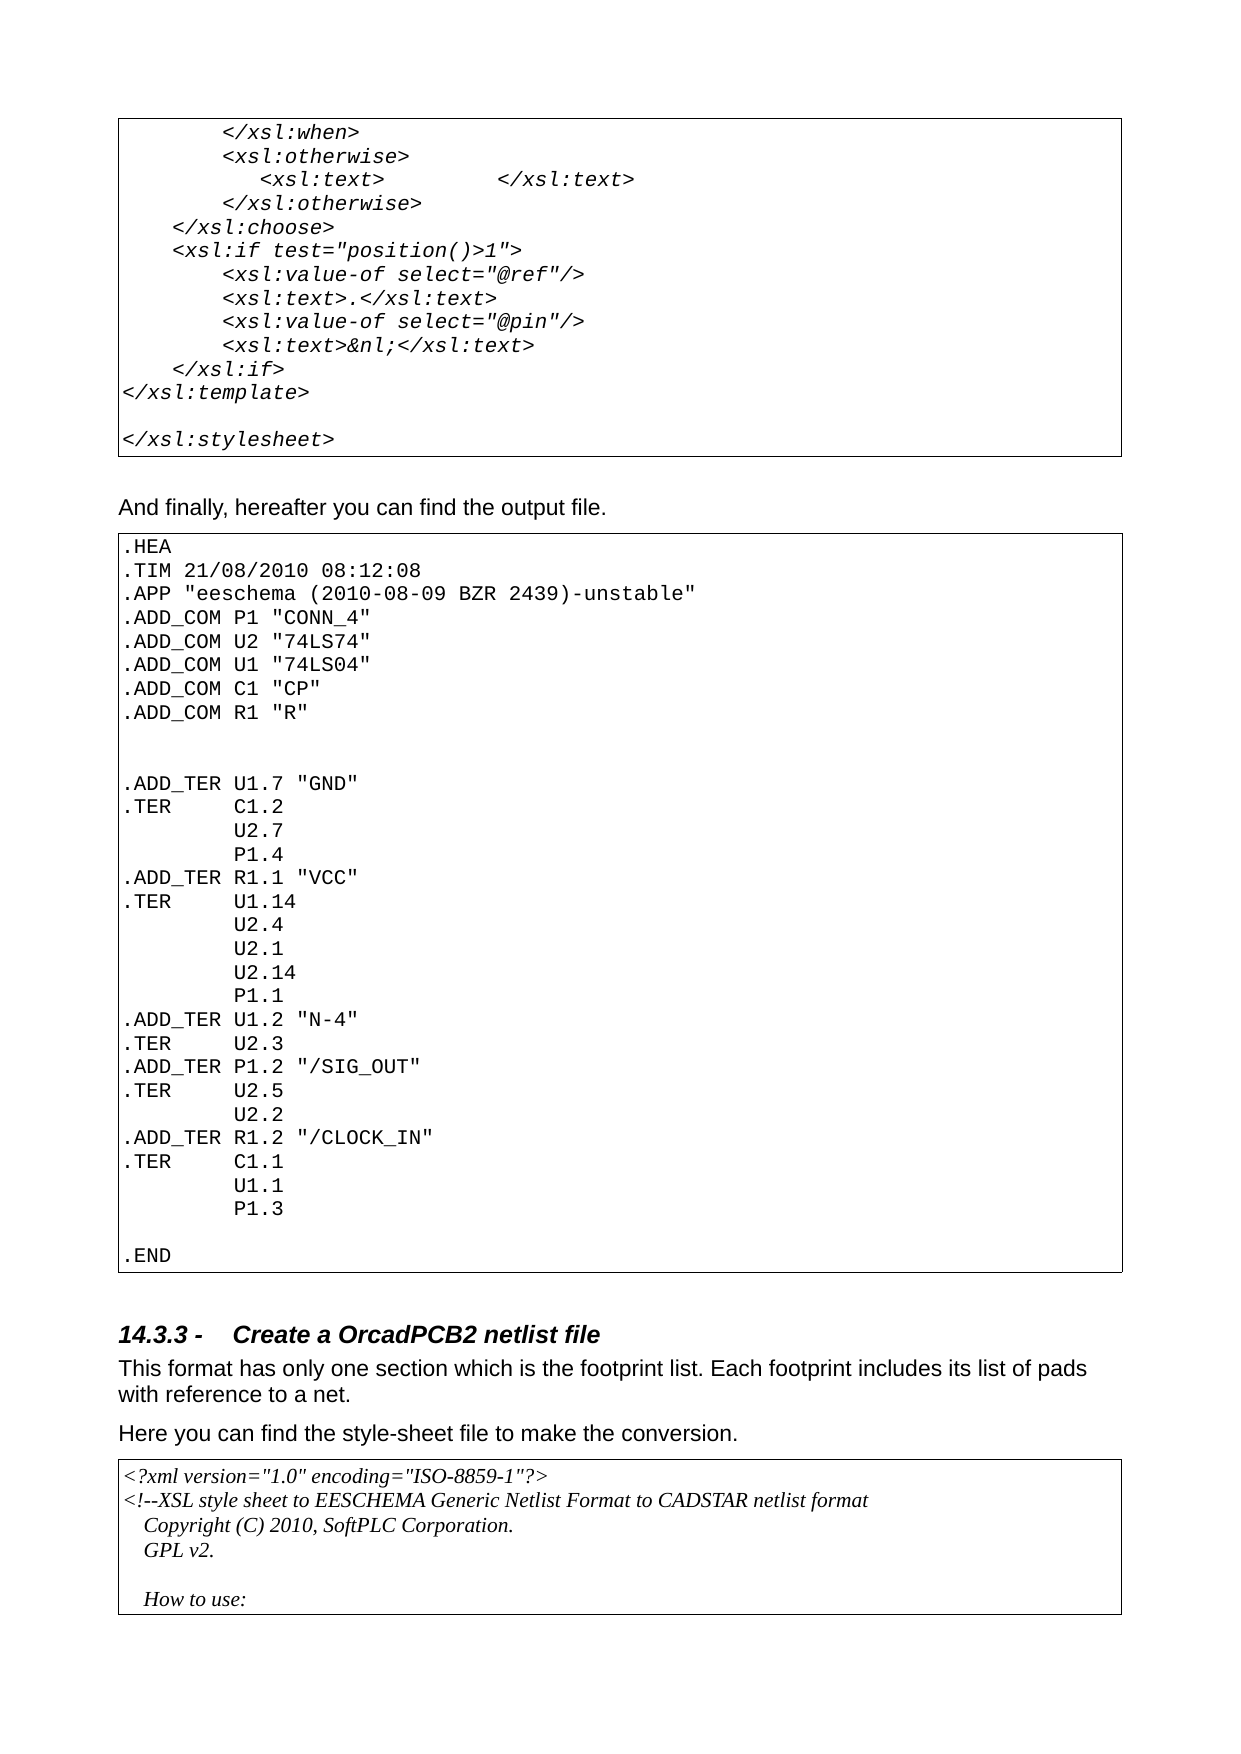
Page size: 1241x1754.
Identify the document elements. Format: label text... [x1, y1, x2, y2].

text Here you can find the style-sheet file to make the conversion. [118, 1420, 1122, 1447]
text U2.14 [119, 959, 1122, 982]
text .ADD_COM U1 "74LS04" [119, 651, 1122, 675]
text .TER U2.5 [119, 1077, 1122, 1101]
text .TIM 21/08/2010 08:12:08 [119, 557, 1122, 580]
text U2.2 [119, 1101, 1122, 1124]
text </xsl:choose> [119, 213, 1121, 236]
text How to use: [119, 1583, 1121, 1614]
text </xsl:stylesheet> [119, 426, 1121, 456]
text And finally, hereafter you can find the output file. [118, 494, 1122, 521]
text <xsl:value-of select="@ref"/> [119, 260, 1121, 284]
text </xsl:template> [119, 378, 1121, 406]
subtitle Create a OrcadPCB2 netlist file [118, 1320, 1122, 1349]
text </xsl:when> [119, 119, 1121, 142]
text </xsl:if> [119, 354, 1121, 378]
text .HEA [119, 534, 1122, 557]
text U2.4 [119, 911, 1122, 935]
text P1.4 [119, 841, 1122, 864]
text Copyright (C) 2010, SoftPLC Corporation. [119, 1508, 1121, 1533]
text .TER U1.14 [119, 888, 1122, 911]
text .ADD_COM R1 "R" [119, 699, 1122, 725]
text <xsl:if test="position()>1"> [119, 236, 1121, 260]
text .TER U2.3 [119, 1030, 1122, 1053]
text .APP "eeschema (2010-08-09 BZR 2439)-unstable" [119, 580, 1122, 604]
text .ADD_COM P1 "CONN_4" [119, 604, 1122, 628]
text .ADD_TER R1.1 "VCC" [119, 864, 1122, 888]
text U2.7 [119, 817, 1122, 841]
text P1.3 [119, 1195, 1122, 1222]
text .END [119, 1242, 1122, 1272]
text <xsl:otherwise> [119, 142, 1121, 165]
text <!--XSL style sheet to EESCHEMA Generic Netlist Format to CADSTAR netlist format [119, 1484, 1121, 1508]
text U2.1 [119, 935, 1122, 959]
text .ADD_COM C1 "CP" [119, 675, 1122, 699]
text <?xml version="1.0" encoding="ISO-8859-1"?> [119, 1460, 1121, 1484]
text .ADD_COM U2 "74LS74" [119, 628, 1122, 651]
text .TER C1.1 [119, 1148, 1122, 1172]
text P1.1 [119, 982, 1122, 1006]
text GPL v2. [119, 1533, 1121, 1562]
text <xsl:value-of select="@pin"/> [119, 307, 1121, 331]
text <xsl:text>.</xsl:text> [119, 284, 1121, 307]
text .ADD_TER P1.2 "/SIG_OUT" [119, 1053, 1122, 1077]
text U1.1 [119, 1172, 1122, 1195]
text </xsl:otherwise> [119, 189, 1121, 213]
text This format has only one section which is the footprint list. Each footprint includes its list of pads with reference to a net. [118, 1355, 1122, 1408]
text .ADD_TER U1.2 "N-4" [119, 1006, 1122, 1030]
text .ADD_TER R1.2 "/CLOCK_IN" [119, 1124, 1122, 1148]
text <xsl:text>&nl;</xsl:text> [119, 331, 1121, 354]
text .TER C1.2 [119, 793, 1122, 817]
text <xsl:text> </xsl:text> [119, 165, 1121, 189]
text .ADD_TER U1.7 "GND" [119, 769, 1122, 793]
